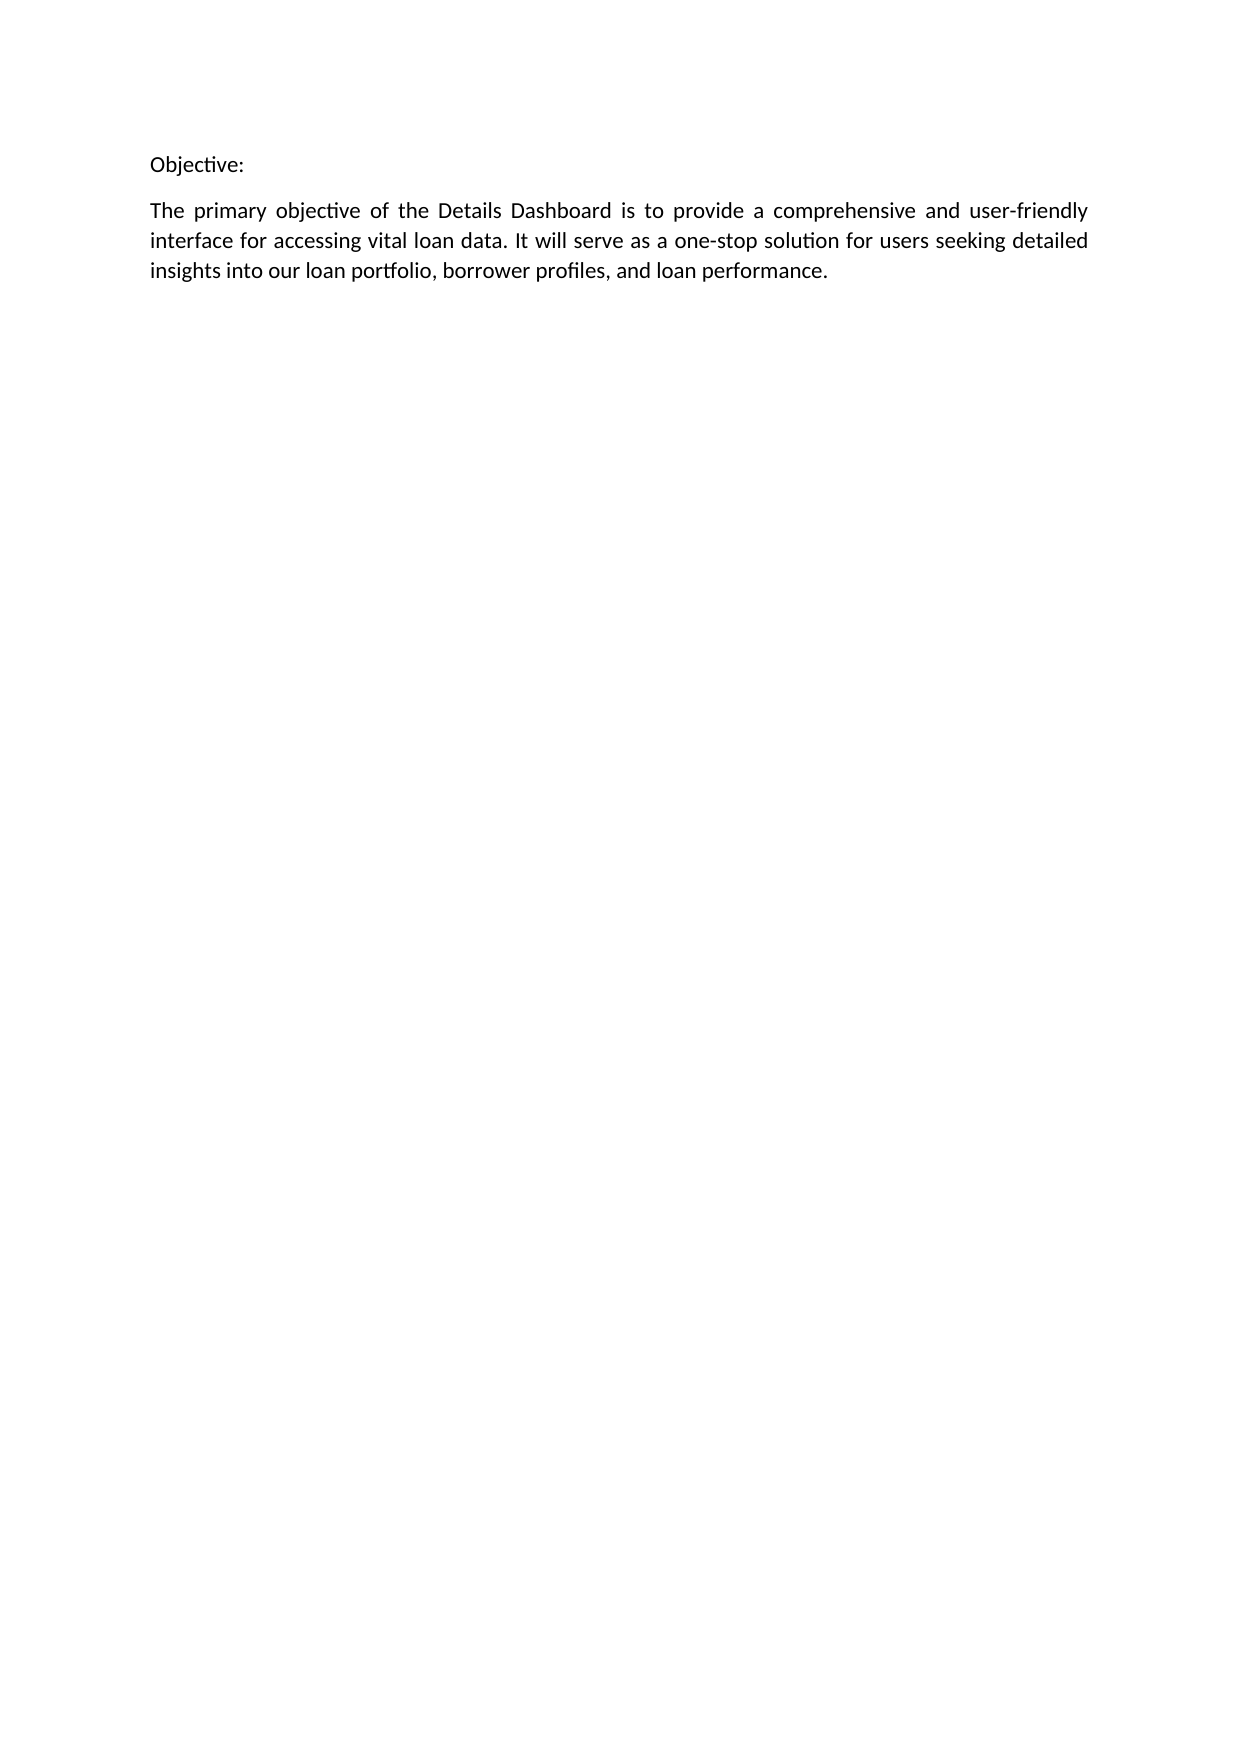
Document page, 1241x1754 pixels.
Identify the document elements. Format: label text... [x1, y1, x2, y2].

text The primary objective of the Details Dashboard is to provide a comprehensive and user-friendly interface for accessing vital loan data. It will serve as a one-stop solution for users seeking detailed insights into our loan portfolio, borrower profiles, and loan performance. [150, 197, 1090, 284]
text Objective: [150, 150, 1090, 178]
